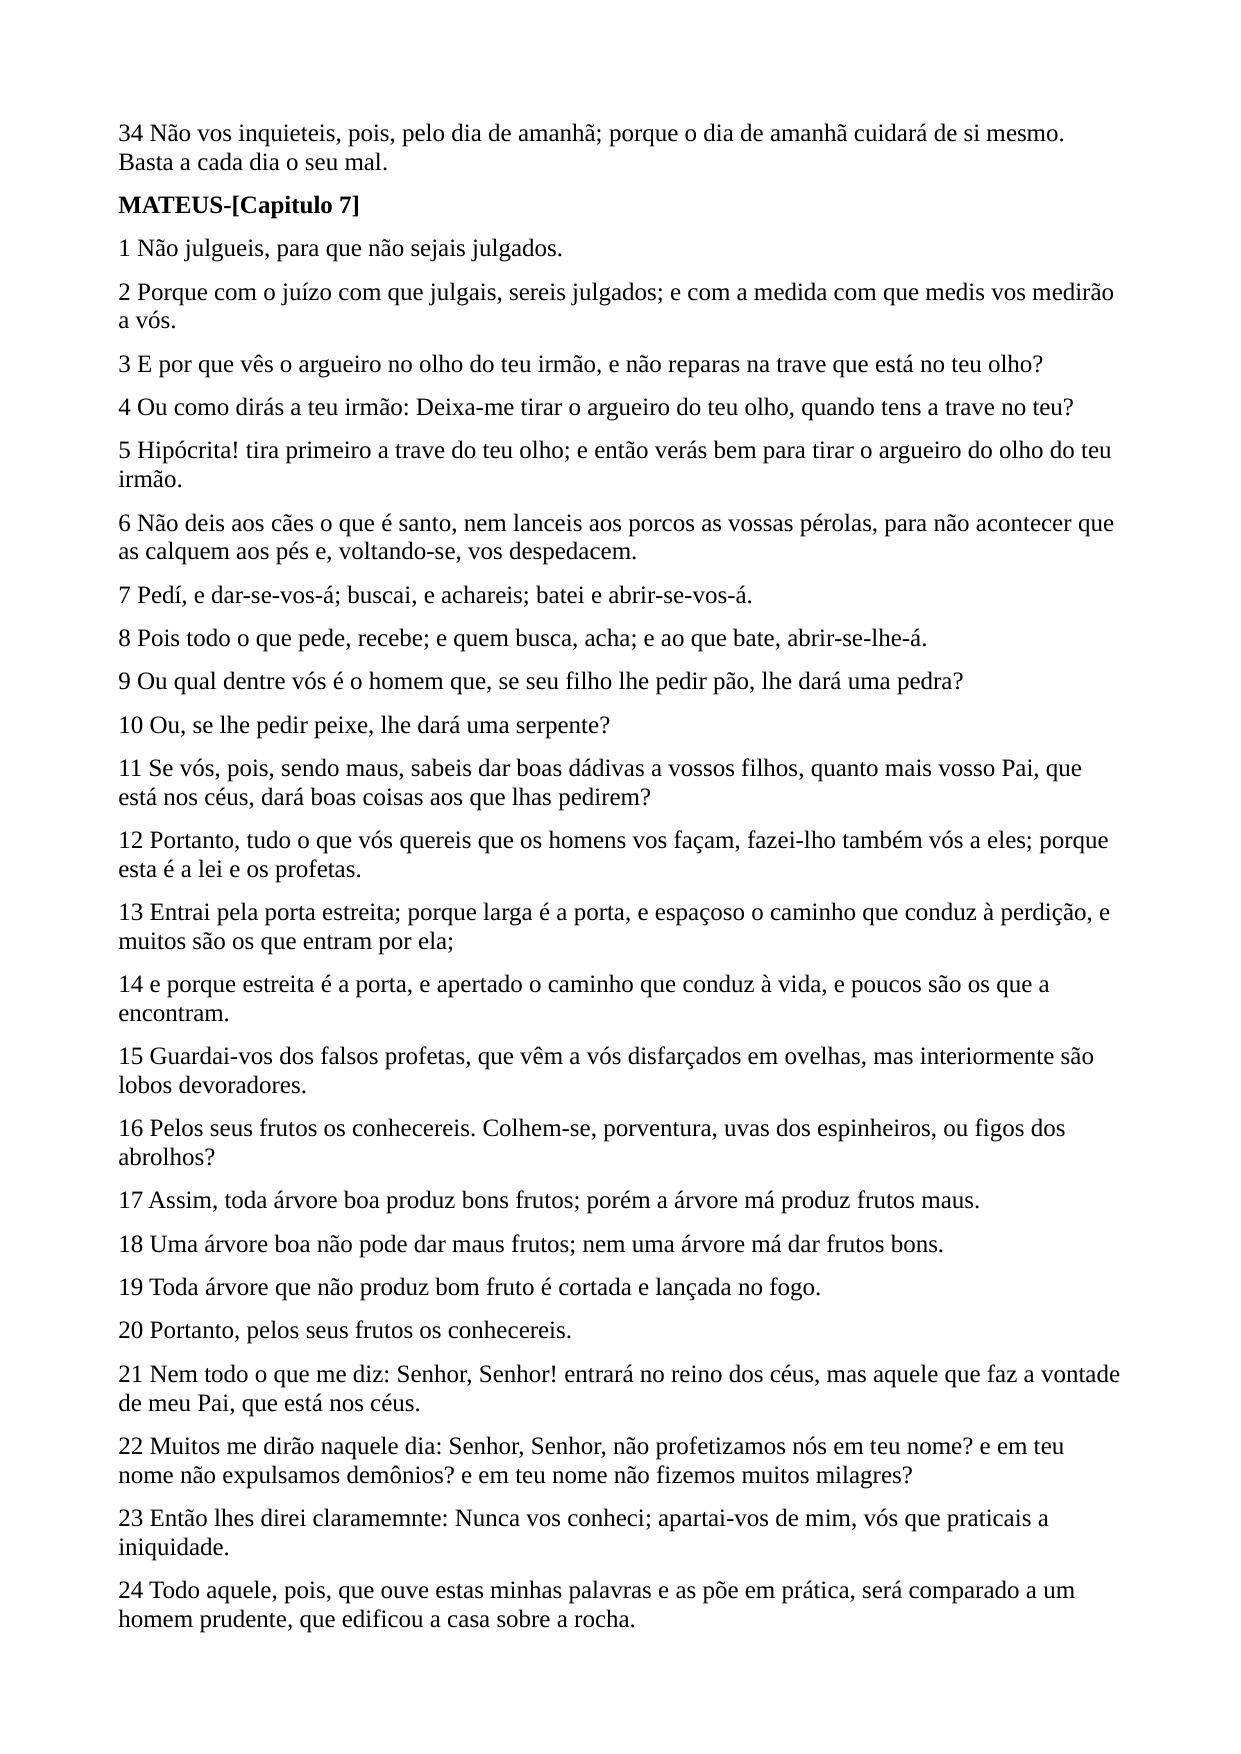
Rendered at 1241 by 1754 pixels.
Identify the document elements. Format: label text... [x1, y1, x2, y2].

text 19 Toda árvore que não produz bom fruto é cortada e lançada no fogo. [118, 1272, 1122, 1301]
text 20 Portanto, pelos seus frutos os conhecereis. [118, 1316, 1122, 1344]
text 18 Uma árvore boa não pode dar maus frutos; nem uma árvore má dar frutos bons. [118, 1229, 1122, 1258]
text 13 Entrai pela porta estreita; porque larga é a porta, e espaçoso o caminho que conduz à perdição, e muitos são os que entram por ela; [118, 897, 1122, 955]
text 23 Então lhes direi claramemnte: Nunca vos conheci; apartai-vos de mim, vós que praticais a iniquidade. [118, 1503, 1122, 1561]
text 15 Guardai-vos dos falsos profetas, que vêm a vós disfarçados em ovelhas, mas interiormente são lobos devoradores. [118, 1041, 1122, 1099]
text 34 Não vos inquieteis, pois, pelo dia de amanhã; porque o dia de amanhã cuidará de si mesmo. Basta a cada dia o seu mal. [118, 118, 1122, 176]
text 12 Portanto, tudo o que vós quereis que os homens vos façam, fazei-lho também vós a eles; porque esta é a lei e os profetas. [118, 825, 1122, 883]
text 5 Hipócrita! tira primeiro a trave do teu olho; e então verás bem para tirar o argueiro do olho do teu irmão. [118, 436, 1122, 493]
text 4 Ou como dirás a teu irmão: Deixa-me tirar o argueiro do teu olho, quando tens a trave no teu? [118, 392, 1122, 421]
text 3 E por que vês o argueiro no olho do teu irmão, e não reparas na trave que está no teu olho? [118, 349, 1122, 378]
text 1 Não julgueis, para que não sejais julgados. [118, 233, 1122, 262]
text 11 Se vós, pois, sendo maus, sabeis dar boas dádivas a vossos filhos, quanto mais vosso Pai, que está nos céus, dará boas coisas aos que lhas pedirem? [118, 753, 1122, 811]
text 2 Porque com o juízo com que julgais, sereis julgados; e com a medida com que medis vos medirão a vós. [118, 277, 1122, 334]
text 14 e porque estreita é a porta, e apertado o caminho que conduz à vida, e poucos são os que a encontram. [118, 969, 1122, 1027]
text 9 Ou qual dentre vós é o homem que, se seu filho lhe pedir pão, lhe dará uma pedra? [118, 666, 1122, 695]
text 16 Pelos seus frutos os conhecereis. Colhem-se, porventura, uvas dos espinheiros, ou figos dos abrolhos? [118, 1113, 1122, 1171]
text 8 Pois todo o que pede, recebe; e quem busca, acha; e ao que bate, abrir-se-lhe-á. [118, 623, 1122, 652]
text MATEUS-[Capitulo 7] [118, 190, 1122, 219]
text 22 Muitos me dirão naquele dia: Senhor, Senhor, não profetizamos nós em teu nome? e em teu nome não expulsamos demônios? e em teu nome não fizemos muitos milagres? [118, 1431, 1122, 1488]
text 10 Ou, se lhe pedir peixe, lhe dará uma serpente? [118, 710, 1122, 738]
text 7 Pedí, e dar-se-vos-á; buscai, e achareis; batei e abrir-se-vos-á. [118, 580, 1122, 608]
text 24 Todo aquele, pois, que ouve estas minhas palavras e as põe em prática, será comparado a um homem prudente, que edificou a casa sobre a rocha. [118, 1575, 1122, 1633]
text 17 Assim, toda árvore boa produz bons frutos; porém a árvore má produz frutos maus. [118, 1186, 1122, 1214]
text 21 Nem todo o que me diz: Senhor, Senhor! entrará no reino dos céus, mas aquele que faz a vontade de meu Pai, que está nos céus. [118, 1359, 1122, 1416]
text 6 Não deis aos cães o que é santo, nem lanceis aos porcos as vossas pérolas, para não acontecer que as calquem aos pés e, voltando-se, vos despedacem. [118, 508, 1122, 565]
